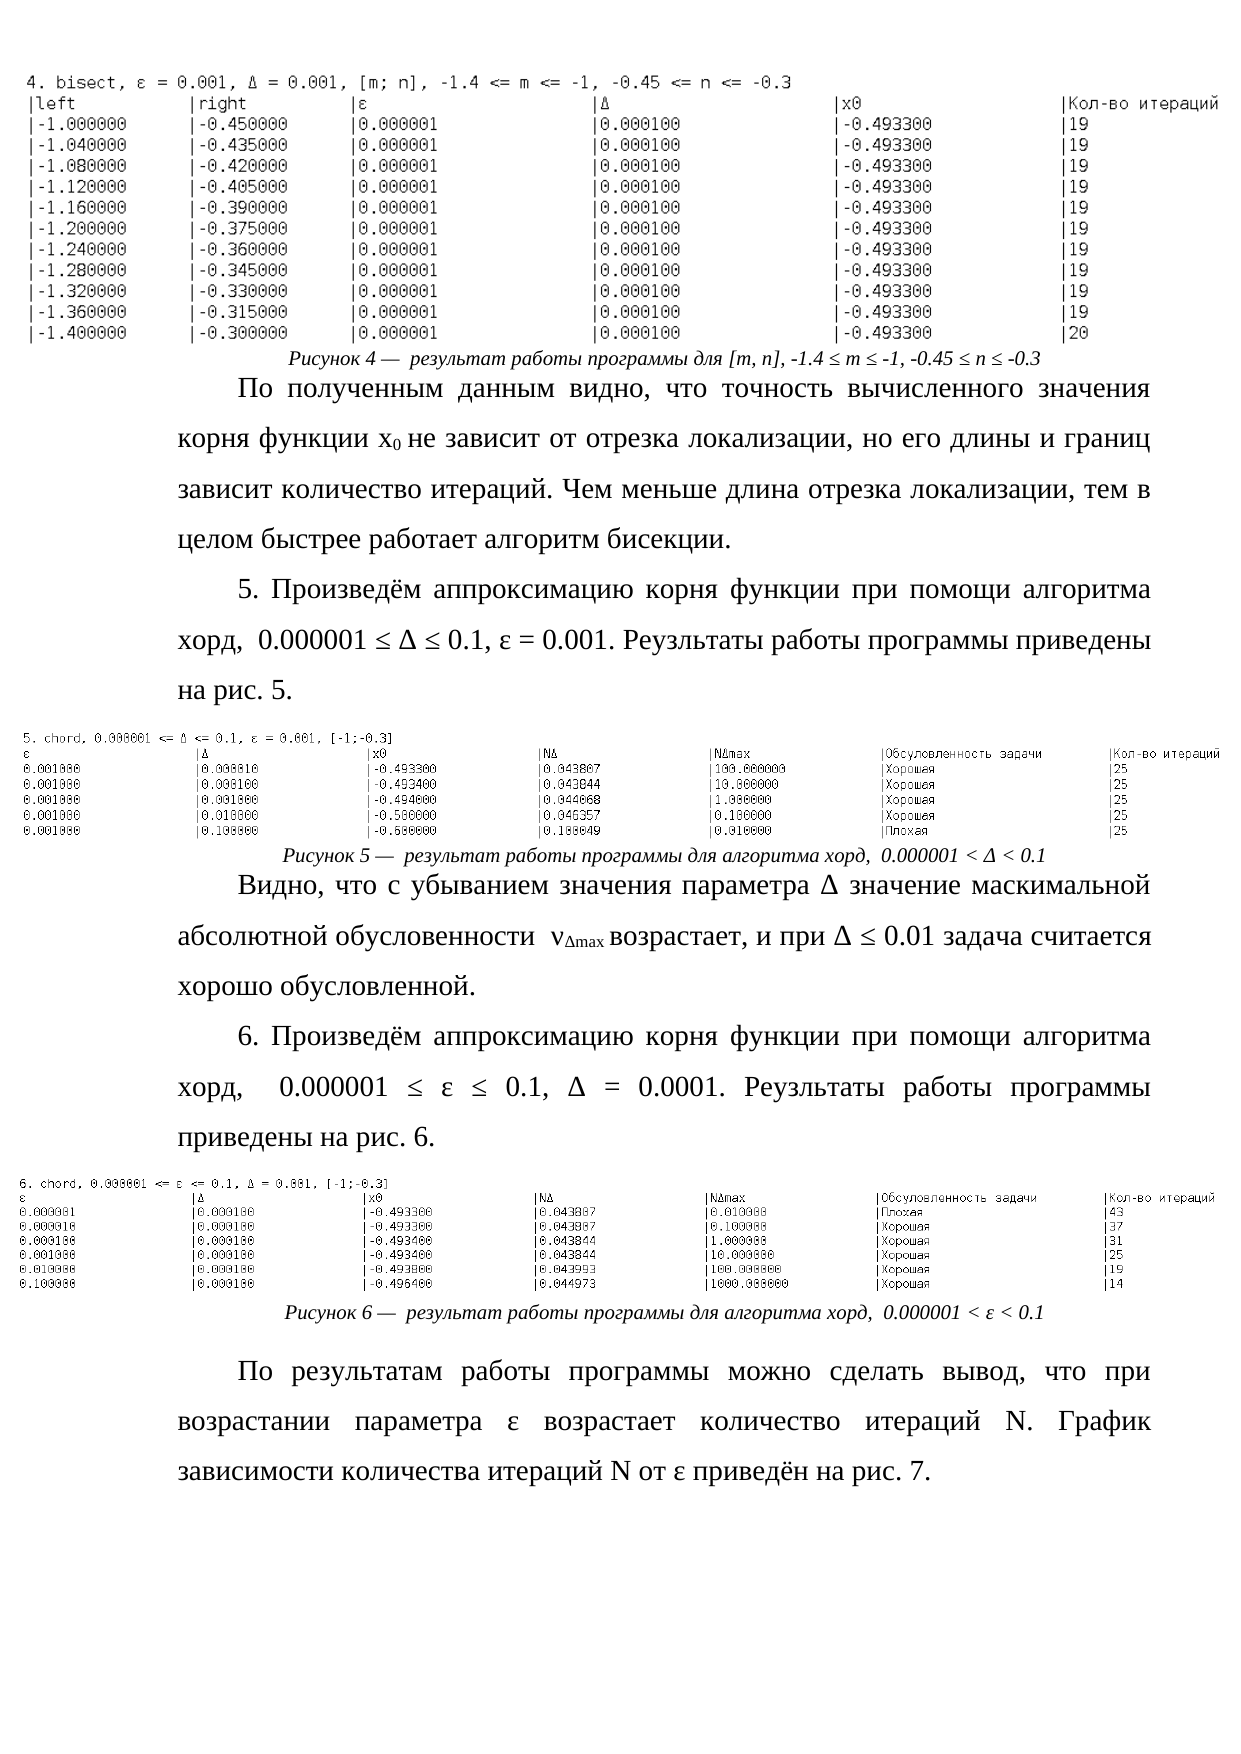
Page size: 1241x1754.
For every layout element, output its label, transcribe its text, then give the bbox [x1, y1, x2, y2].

text 5. Произведём аппроксимацию корня функции при помощи алгоритма хорд, 0.000001 ≤ Δ ≤ 0.1, ε = 0.001. Реузльтаты работы программы приведены на рис. 5. [177, 571, 1152, 706]
picture [25, 71, 1223, 347]
text Рисунок 4 — результат работы программы для [m, n], -1.4 ≤ m ≤ -1, -0.45 ≤ n ≤ -0.3 [177, 347, 1152, 370]
text 6. Произведём аппроксимацию корня функции при помощи алгоритма хорд, 0.000001 ≤ ε ≤ 0.1, Δ = 0.0001. Реузльтаты работы программы приведены на рис. 6. [177, 1018, 1152, 1153]
picture [18, 1169, 1221, 1296]
text Видно, что с убыванием значения параметра Δ значение маскимальной абсолютной обусловенности νΔmax возрастает, и при Δ ≤ 0.01 задача считается хорошо обусловленной. [177, 867, 1152, 1002]
text [177, 722, 1152, 731]
text По полученным данным видно, что точность вычисленного значения корня функции x0 не зависит от отрезка локализации, но его длины и границ зависит количество итераций. Чем меньше длина отрезка локализации, тем в целом быстрее работает алгоритм бисекции. [177, 370, 1152, 555]
picture [22, 731, 1221, 839]
text Рисунок 6 — результат работы программы для алгоритма хорд, 0.000001 < ε < 0.1 [177, 1296, 1152, 1324]
text По результатам работы программы можно сделать вывод, что при возрастании параметра ε возрастает количество итераций N. График зависимости количества итераций N от ε приведён на рис. 7. [177, 1353, 1152, 1487]
text Рисунок 5 — результат работы программы для алгоритма хорд, 0.000001 < Δ < 0.1 [177, 839, 1152, 867]
